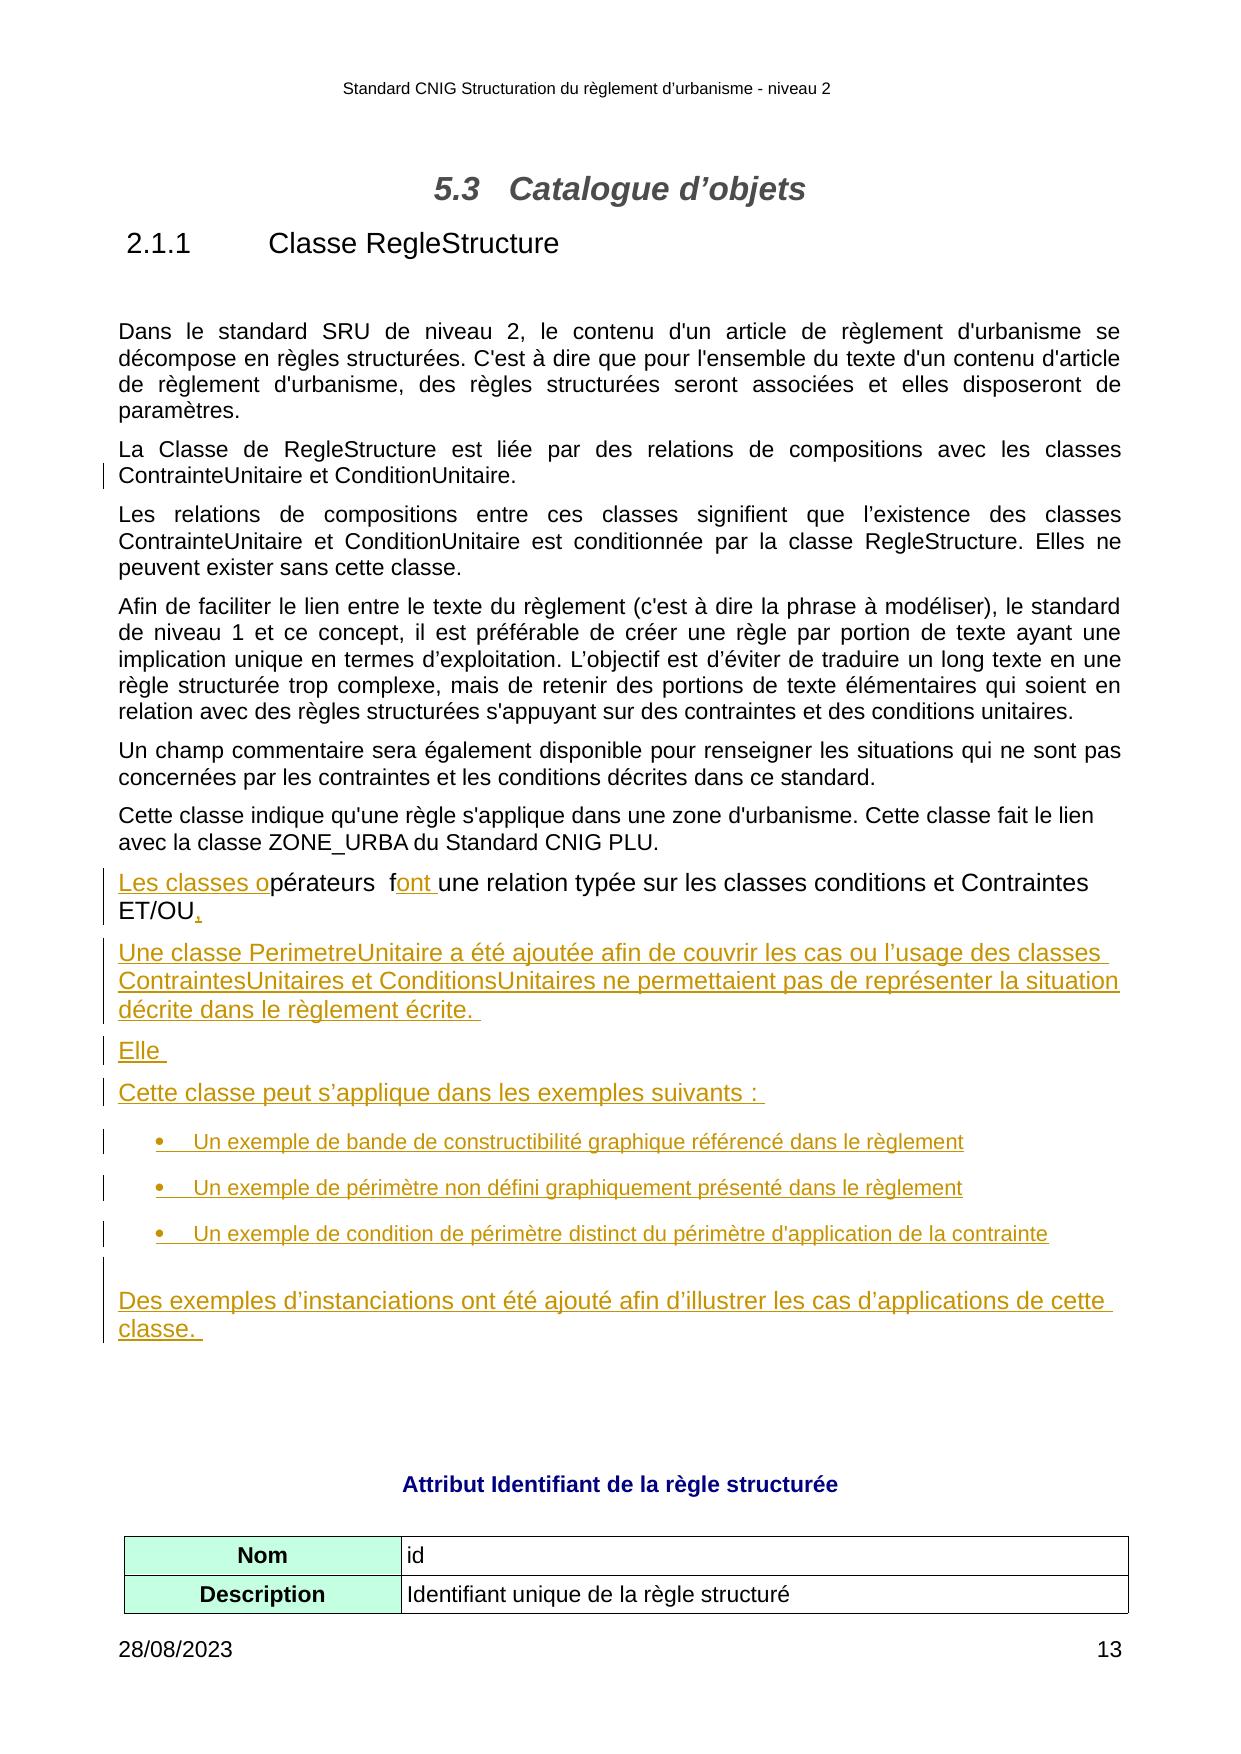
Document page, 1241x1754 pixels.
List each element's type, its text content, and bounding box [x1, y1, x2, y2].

text Cette classe indique qu'une règle s'applique dans une zone d'urbanisme. Cette classe fait le lien avec la classe ZONE_URBA du Standard CNIG PLU. [118, 802, 1122, 855]
list Un exemple de condition de périmètre distinct du périmètre d'application de la contrainte [156, 1221, 1122, 1247]
list Un exemple de bande de constructibilité graphique référencé dans le règlement [156, 1129, 1122, 1154]
text Un champ commentaire sera également disponible pour renseigner les situations qui ne sont pas concernées par les contraintes et les conditions décrites dans ce standard. [118, 737, 1122, 790]
subtitle Catalogue d’objets [118, 169, 1122, 208]
list Un exemple de périmètre non défini graphiquement présenté dans le règlement [156, 1175, 1122, 1201]
subtitle Attribut Identifiant de la règle structurée [118, 1471, 1122, 1497]
text Des exemples d’instanciations ont été ajouté afin d’illustrer les cas d’applications de cette classe. [118, 1286, 1122, 1343]
text Cette classe peut s’applique dans les exemples suivants : [118, 1078, 1122, 1106]
list Classe RegleStructure [118, 226, 1122, 260]
text Les relations de compositions entre ces classes signifient que l’existence des classes ContrainteUnitaire et ConditionUnitaire est conditionnée par la classe RegleStructure. Elles ne peuvent exister sans cette classe. [118, 501, 1122, 580]
text Afin de faciliter le lien entre le texte du règlement (c'est à dire la phrase à modéliser), le standard de niveau 1 et ce concept, il est préférable de créer une règle par portion de texte ayant une implication unique en termes d’exploitation. L’objectif est d’éviter de traduire un long texte en une règle structurée trop complexe, mais de retenir des portions de texte élémentaires qui soient en relation avec des règles structurées s'appuyant sur des contraintes et des conditions unitaires. [118, 593, 1122, 725]
text La Classe de RegleStructure est liée par des relations de compositions avec les classes ContrainteUnitaire et ConditionUnitaire. [118, 436, 1122, 489]
text Les classes opérateurs font une relation typée sur les classes conditions et Contraintes ET/OU, [118, 868, 1122, 925]
table_cell Description [125, 1576, 401, 1613]
text Elle [118, 1036, 1122, 1065]
text Une classe PerimetreUnitaire a été ajoutée afin de couvrir les cas ou l’usage des classes ContraintesUnitaires et ConditionsUnitaires ne permettaient pas de représenter la situation décrite dans le règlement écrite. [118, 938, 1122, 1024]
table_header id [402, 1537, 1128, 1574]
table_header Nom [125, 1537, 401, 1574]
text Dans le standard SRU de niveau 2, le contenu d'un article de règlement d'urbanisme se décompose en règles structurées. C'est à dire que pour l'ensemble du texte d'un contenu d'article de règlement d'urbanisme, des règles structurées seront associées et elles disposeront de paramètres. [118, 318, 1122, 424]
table_cell Identifiant unique de la règle structuré [402, 1576, 1128, 1613]
